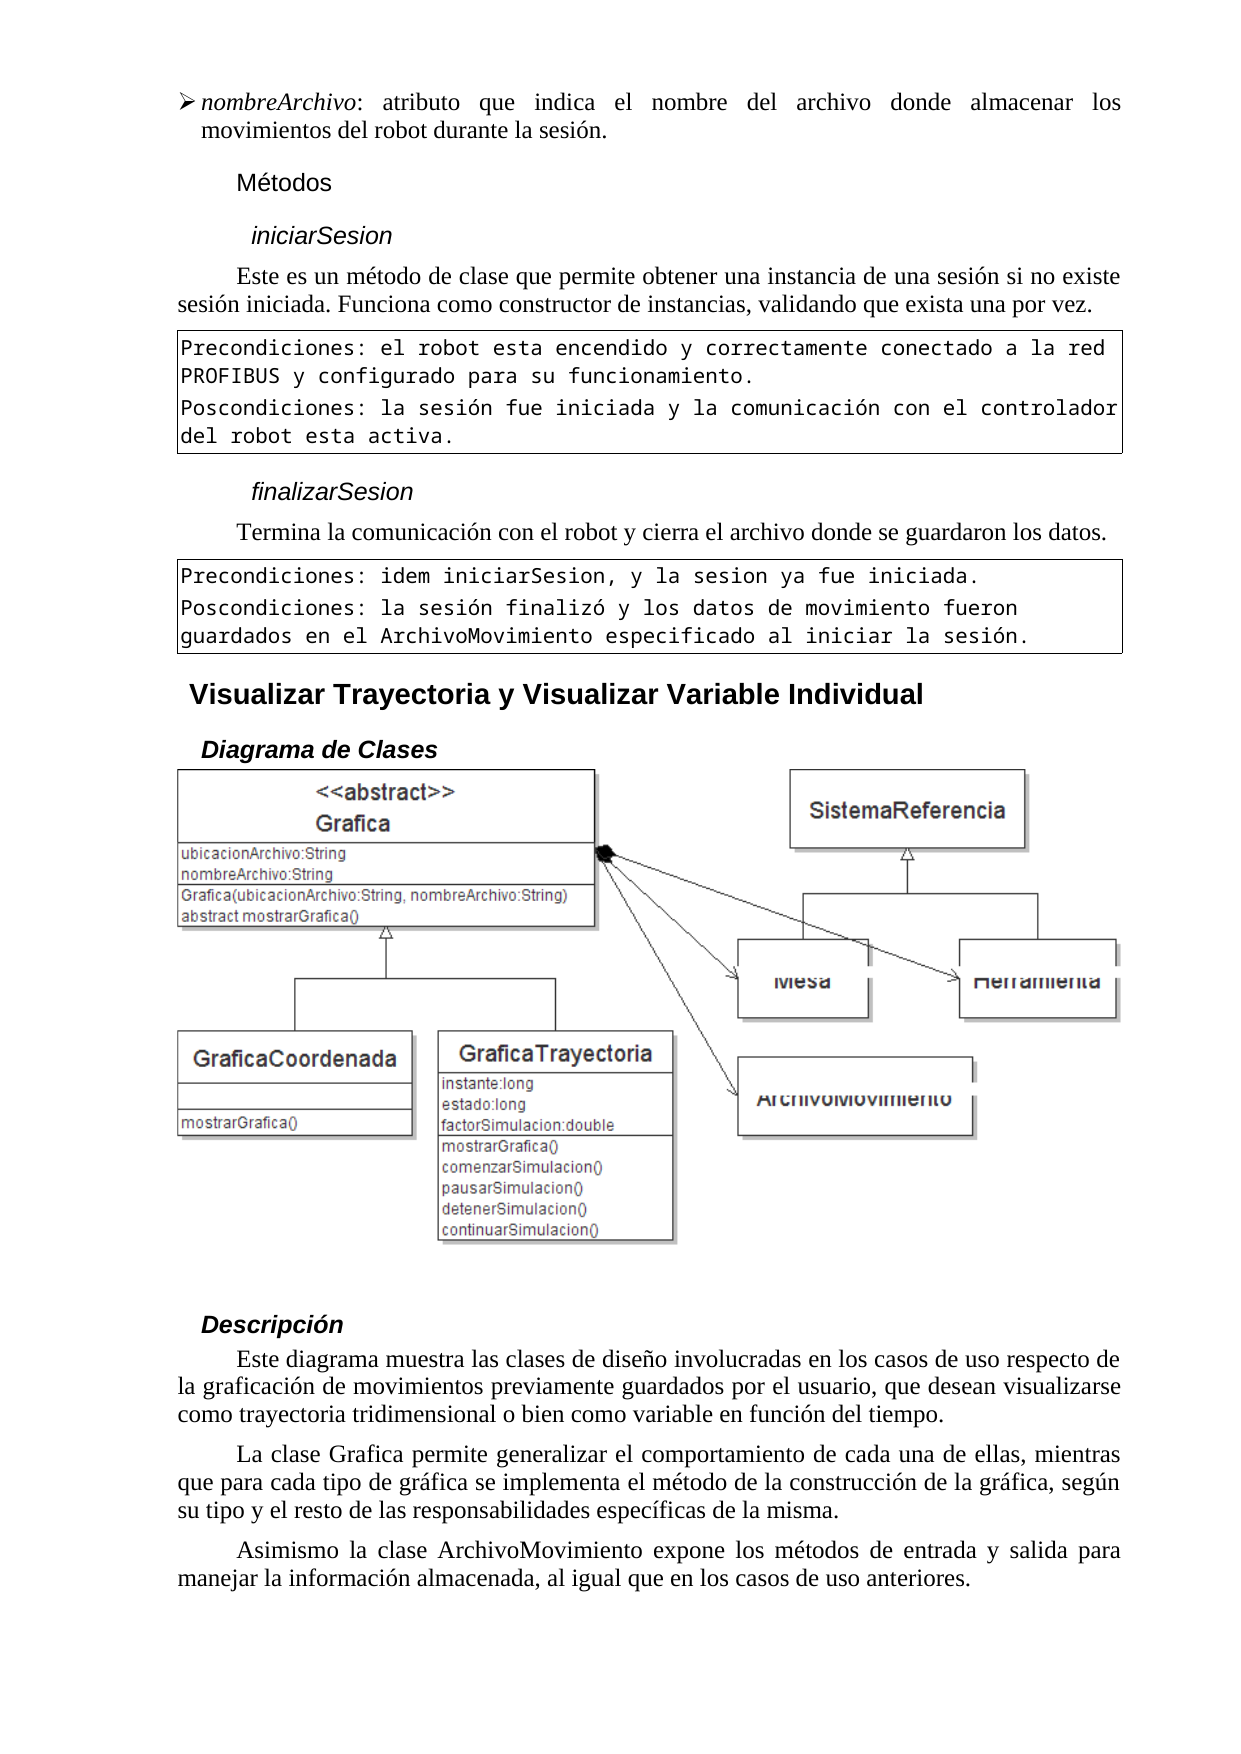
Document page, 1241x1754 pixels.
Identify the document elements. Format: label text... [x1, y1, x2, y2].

text Este diagrama muestra las clases de diseño involucradas en los casos de uso respecto de la graficación de movimientos previamente guardados por el usuario, que desean visualizarse como trayectoria tridimensional o bien como variable en función del tiempo. [177, 1345, 1122, 1428]
text Termina la comunicación con el robot y cierra el archivo donde se guardaron los datos. [177, 518, 1122, 546]
text Poscondiciones: la sesión fue iniciada y la comunicación con el controlador del robot esta activa. [178, 390, 1122, 453]
text Precondiciones: idem iniciarSesion, y la sesion ya fue iniciada. [178, 560, 1122, 590]
subtitle Métodos [177, 169, 1122, 197]
subtitle iniciarSesion [177, 222, 1122, 250]
text Poscondiciones: la sesión finalizó y los datos de movimiento fueron guardados en el ArchivoMovimiento especificado al iniciar la sesión. [178, 590, 1122, 653]
text Precondiciones: el robot esta encendido y correctamente conectado a la red PROFIBUS y configurado para su funcionamiento. [178, 331, 1122, 390]
subtitle Diagrama de Clases [177, 736, 1122, 763]
text Este es un método de clase que permite obtener una instancia de una sesión si no existe sesión iniciada. Funciona como constructor de instancias, validando que exista una por vez. [177, 262, 1122, 318]
picture [177, 769, 1122, 1246]
text Asimismo la clase ArchivoMovimiento expone los métodos de entrada y salida para manejar la información almacenada, al igual que en los casos de uso anteriores. [177, 1536, 1122, 1591]
subtitle Visualizar Trayectoria y Visualizar Variable Individual [177, 678, 1122, 711]
text La clase Grafica permite generalizar el comportamiento de cada una de ellas, mientras que para cada tipo de gráfica se implementa el método de la construcción de la gráfica, según su tipo y el resto de las responsabilidades específicas de la misma. [177, 1440, 1122, 1523]
subtitle Descripción [177, 1311, 1122, 1338]
subtitle finalizarSesion [177, 478, 1122, 506]
list nombreArchivo: atributo que indica el nombre del archivo donde almacenar los movimientos del robot durante la sesión. [177, 88, 1122, 144]
